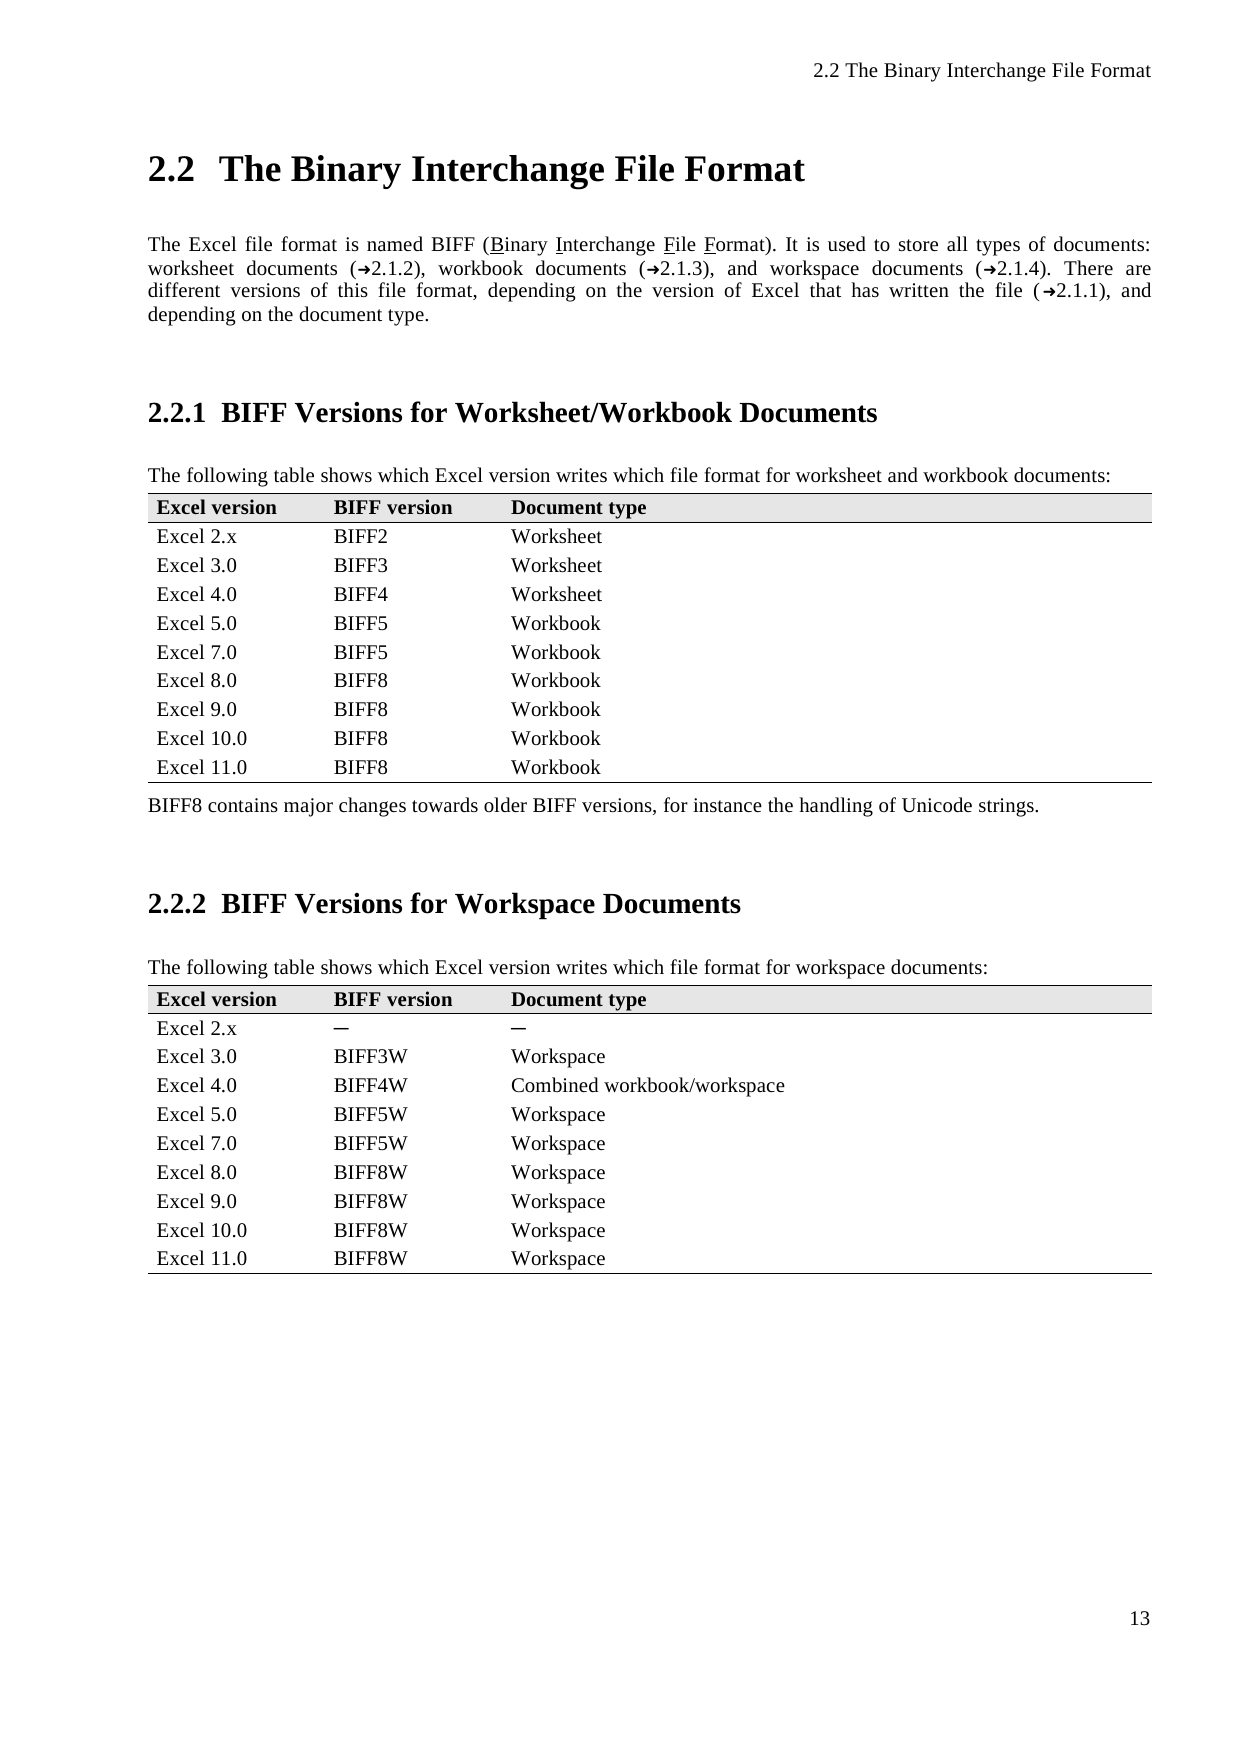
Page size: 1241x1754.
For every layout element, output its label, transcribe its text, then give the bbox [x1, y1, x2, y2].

table_cell Workspace [502, 1216, 1152, 1244]
table_cell Excel 3.0 [148, 1043, 325, 1071]
text The following table shows which Excel version writes which file format for worksheet and workbook documents: [148, 464, 1152, 487]
table_header Document type [502, 494, 1152, 522]
table_cell BIFF5 [325, 609, 502, 638]
table_cell Workbook [502, 638, 1152, 666]
table_cell BIFF8 [325, 695, 502, 724]
subtitle BIFF Versions for Worksheet/Workbook Documents [148, 396, 1152, 429]
table_cell Excel 7.0 [148, 638, 325, 666]
table_cell Excel 2.x [148, 523, 325, 551]
table_cell BIFF8W [325, 1216, 502, 1244]
table_cell Workspace [502, 1244, 1152, 1273]
table_cell Excel 3.0 [148, 551, 325, 580]
table_cell BIFF3 [325, 551, 502, 580]
table_cell BIFF2 [325, 523, 502, 551]
table_cell Workspace [502, 1158, 1152, 1187]
table_cell Excel 9.0 [148, 1187, 325, 1216]
table_cell BIFF8W [325, 1158, 502, 1187]
table_cell Excel 8.0 [148, 1158, 325, 1187]
table_cell BIFF5W [325, 1129, 502, 1158]
table_cell Workbook [502, 753, 1152, 782]
table_cell Excel 5.0 [148, 1100, 325, 1129]
subtitle The Binary Interchange File Format [148, 148, 1152, 189]
table_cell ─ [502, 1014, 1152, 1042]
table_cell BIFF4W [325, 1071, 502, 1100]
table_cell Excel 4.0 [148, 580, 325, 609]
table_cell BIFF5 [325, 638, 502, 666]
table_cell Excel 11.0 [148, 753, 325, 782]
table_header BIFF version [325, 494, 502, 522]
table_cell Worksheet [502, 523, 1152, 551]
table_header BIFF version [325, 986, 502, 1013]
table_header Excel version [148, 494, 325, 522]
table_cell Excel 7.0 [148, 1129, 325, 1158]
table_cell Excel 10.0 [148, 724, 325, 753]
table_cell BIFF8W [325, 1187, 502, 1216]
table_cell Combined workbook/workspace [502, 1071, 1152, 1100]
table_cell Worksheet [502, 580, 1152, 609]
table_cell Worksheet [502, 551, 1152, 580]
table_cell Workbook [502, 666, 1152, 695]
table_cell Workspace [502, 1043, 1152, 1071]
text BIFF8 contains major changes towards older BIFF versions, for instance the handling of Unicode strings. [148, 794, 1152, 817]
table_cell Workbook [502, 695, 1152, 724]
table_cell Excel 5.0 [148, 609, 325, 638]
table_cell Workbook [502, 724, 1152, 753]
table_cell BIFF8 [325, 666, 502, 695]
table_cell BIFF8 [325, 724, 502, 753]
table_cell Workspace [502, 1187, 1152, 1216]
table_cell Excel 9.0 [148, 695, 325, 724]
table_cell Excel 2.x [148, 1014, 325, 1042]
table_header Document type [502, 986, 1152, 1013]
table_cell BIFF8 [325, 753, 502, 782]
table_cell Excel 11.0 [148, 1244, 325, 1273]
table_cell ─ [325, 1014, 502, 1042]
table_cell Workspace [502, 1100, 1152, 1129]
table_cell BIFF4 [325, 580, 502, 609]
text The Excel file format is named BIFF (Binary Interchange File Format). It is used to store all types of documents: worksheet documents (➜2.1.2), workbook documents (➜2.1.3), and workspace documents (➜2.1.4). There are different versions of this file format, depending on the version of Excel that has written the file (➜2.1.1), and depending on the document type. [148, 233, 1152, 325]
table_cell Workspace [502, 1129, 1152, 1158]
table_cell BIFF5W [325, 1100, 502, 1129]
table_cell Workbook [502, 609, 1152, 638]
table_cell Excel 8.0 [148, 666, 325, 695]
table_cell BIFF8W [325, 1244, 502, 1273]
table_header Excel version [148, 986, 325, 1013]
table_cell Excel 4.0 [148, 1071, 325, 1100]
subtitle BIFF Versions for Workspace Documents [148, 888, 1152, 920]
table_cell BIFF3W [325, 1043, 502, 1071]
text The following table shows which Excel version writes which file format for workspace documents: [148, 956, 1152, 978]
table_cell Excel 10.0 [148, 1216, 325, 1244]
